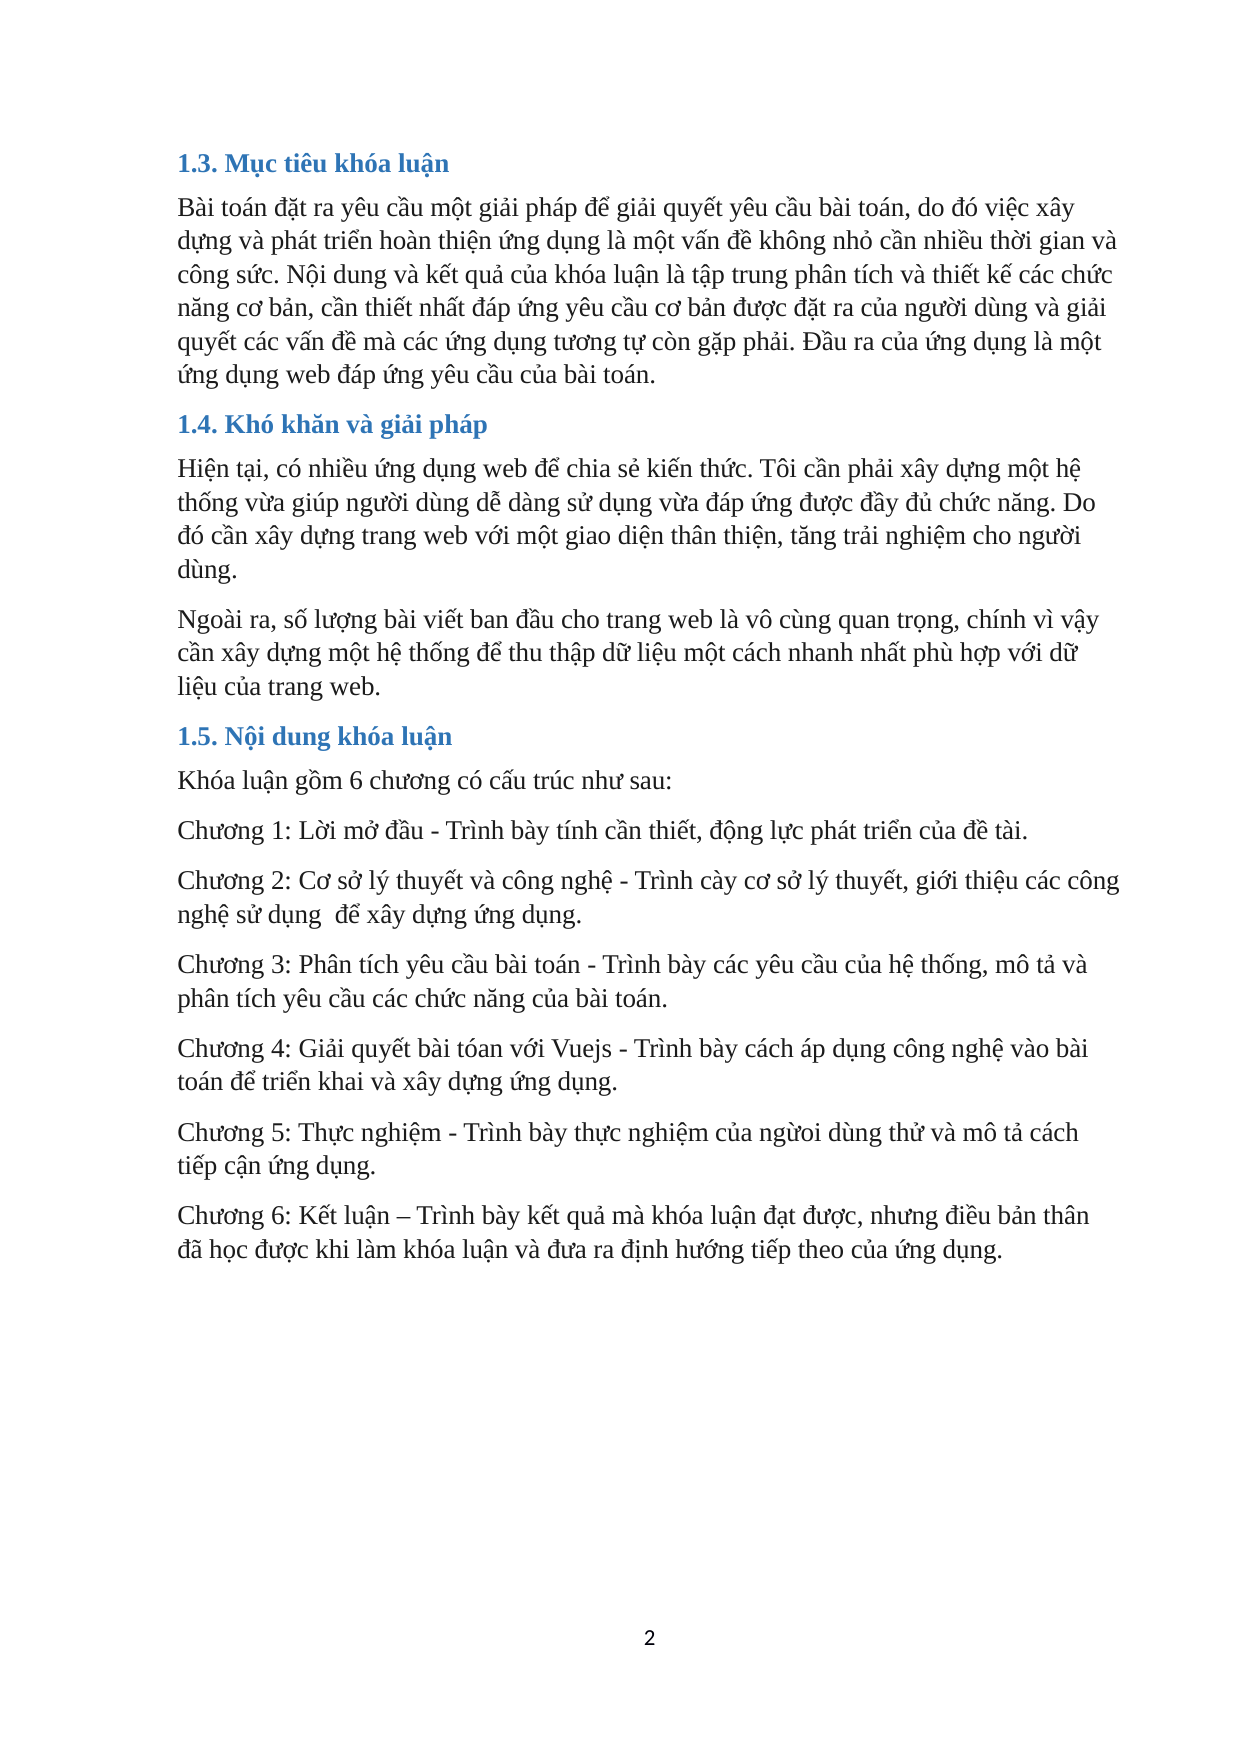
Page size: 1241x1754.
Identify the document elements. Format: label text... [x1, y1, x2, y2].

list Nội dung khóa luận [177, 720, 1122, 751]
text Ngoài ra, số lượng bài viết ban đầu cho trang web là vô cùng quan trọng, chính vì vậy cần xây dựng một hệ thống để thu thập dữ liệu một cách nhanh nhất phù hợp với dữ liệu của trang web. [177, 603, 1122, 701]
text Hiện tại, có nhiều ứng dụng web để chia sẻ kiến thức. Tôi cần phải xây dựng một hệ thống vừa giúp người dùng dễ dàng sử dụng vừa đáp ứng được đầy đủ chức năng. Do đó cần xây dựng trang web với một giao diện thân thiện, tăng trải nghiệm cho người dùng. [177, 452, 1122, 584]
text Chương 1: Lời mở đầu - Trình bày tính cần thiết, động lực phát triển của đề tài. [1028, 814, 1122, 845]
text Chương 4: Giải quyết bài tóan với Vuejs - Trình bày cách áp dụng công nghệ vào bài toán để triển khai và xây dựng ứng dụng. [177, 1032, 1122, 1097]
list Khó khăn và giải pháp [177, 408, 1122, 440]
text Bài toán đặt ra yêu cầu một giải pháp để giải quyết yêu cầu bài toán, do đó việc xây dựng và phát triển hoàn thiện ứng dụng là một vấn đề không nhỏ cần nhiều thời gian và công sức. Nội dung và kết quả của khóa luận là tập trung phân tích và thiết kế các chức năng cơ bản, cần thiết nhất đáp ứng yêu cầu cơ bản được đặt ra của người dùng và giải quyết các vấn đề mà các ứng dụng tương tự còn gặp phải. Đầu ra của ứng dụng là một ứng dụng web đáp ứng yêu cầu của bài toán. [177, 191, 1122, 389]
text Chương 2: Cơ sở lý thuyết và công nghệ - Trình cày cơ sở lý thuyết, giới thiệu các công nghệ sử dụng để xây dựng ứng dụng. [177, 864, 1122, 929]
text Chương 3: Phân tích yêu cầu bài toán - Trình bày các yêu cầu của hệ thống, mô tả và phân tích yêu cầu các chức năng của bài toán. [177, 948, 1122, 1013]
text Chương 6: Kết luận – Trình bày kết quả mà khóa luận đạt được, nhưng điều bản thân đã học được khi làm khóa luận và đưa ra định hướng tiếp theo của ứng dụng. [177, 1199, 1122, 1264]
list Mục tiêu khóa luận [177, 147, 1122, 178]
text Chương 5: Thực nghiệm - Trình bày thực nghiệm của ngừoi dùng thử và mô tả cách tiếp cận ứng dụng. [177, 1116, 1122, 1180]
text Khóa luận gồm 6 chương có cấu trúc như sau: [674, 764, 1122, 795]
